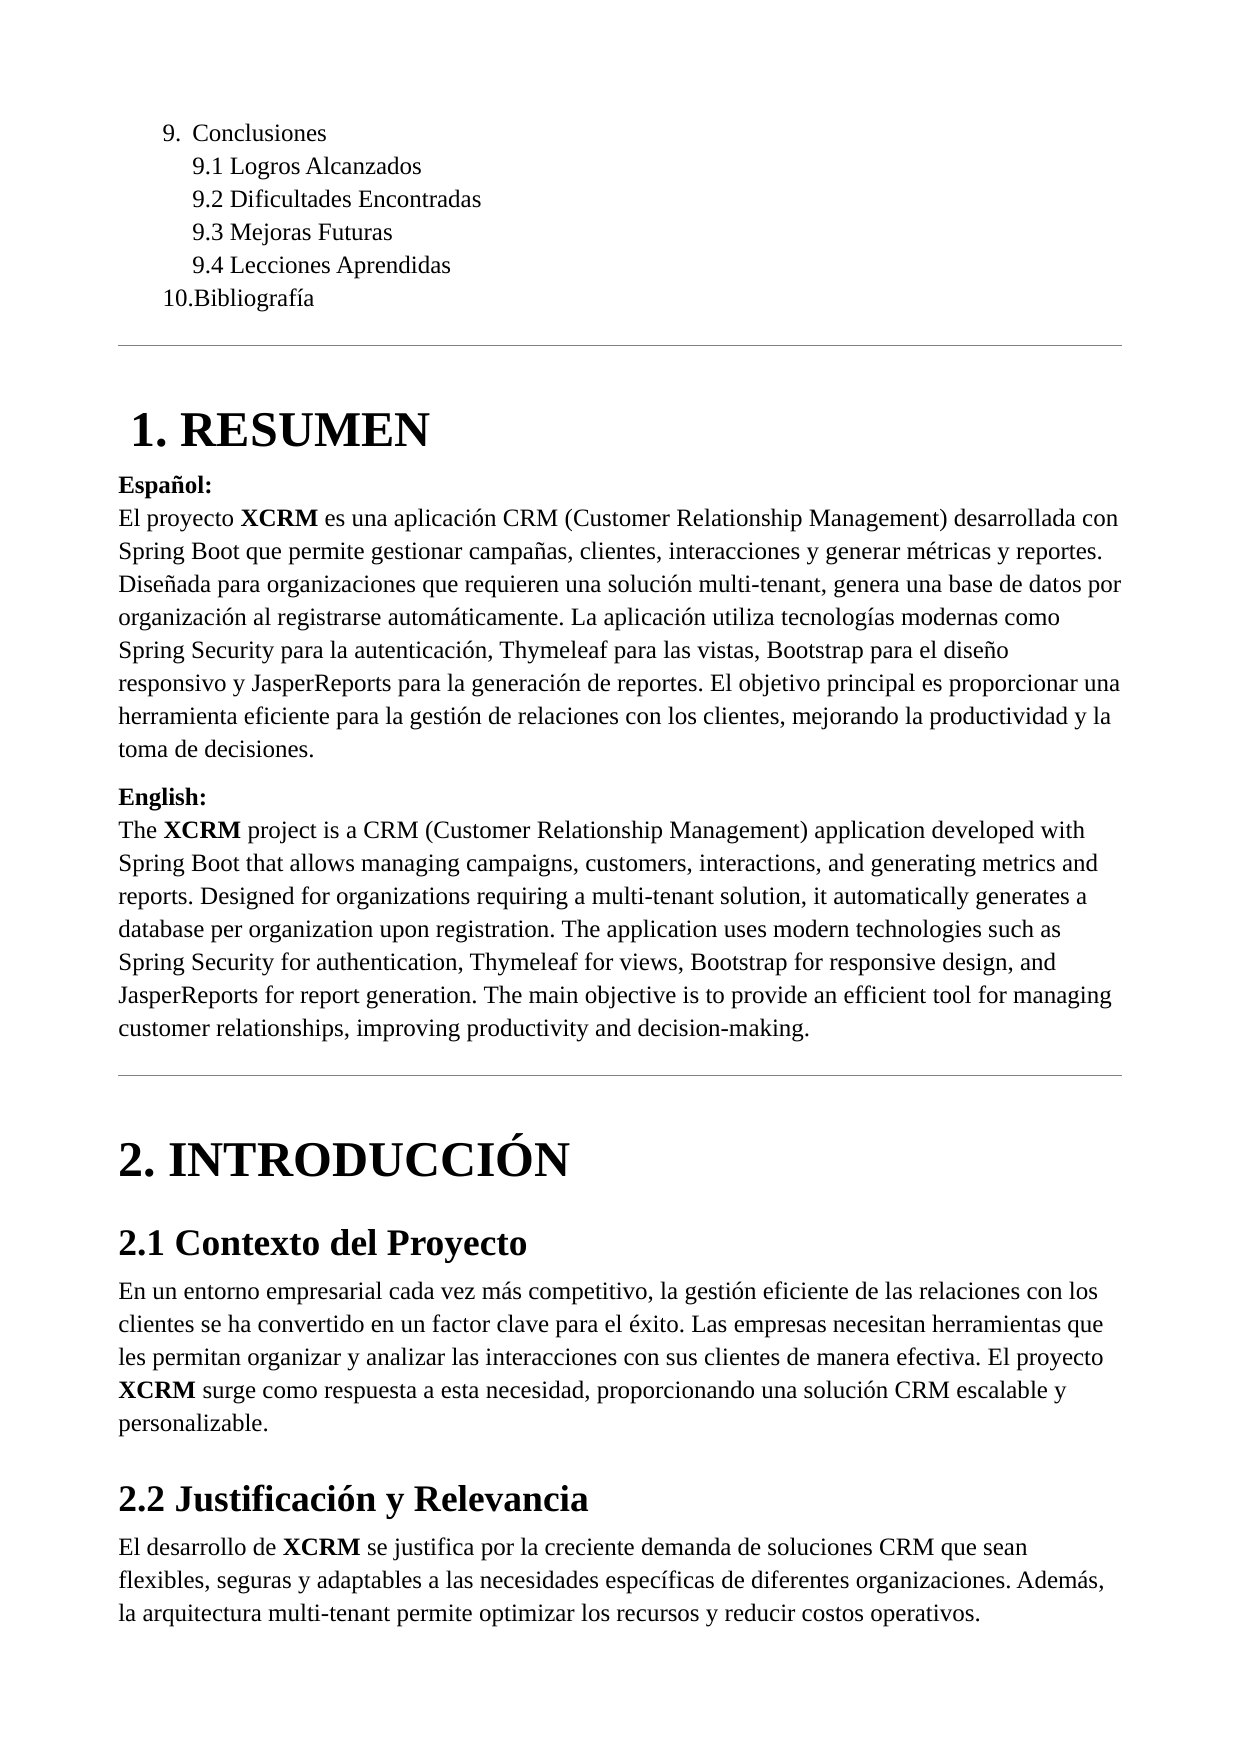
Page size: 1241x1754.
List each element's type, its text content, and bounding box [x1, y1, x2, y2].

text Español: El proyecto XCRM es una aplicación CRM (Customer Relationship Management) desarrollada con Spring Boot que permite gestionar campañas, clientes, interacciones y generar métricas y reportes. Diseñada para organizaciones que requieren una solución multi-tenant, genera una base de datos por organización al registrarse automáticamente. La aplicación utiliza tecnologías modernas como Spring Security para la autenticación, Thymeleaf para las vistas, Bootstrap para el diseño responsivo y JasperReports para la generación de reportes. El objetivo principal es proporcionar una herramienta eficiente para la gestión de relaciones con los clientes, mejorando la productividad y la toma de decisiones. [118, 470, 1122, 763]
subtitle 2.1 Contexto del Proyecto [118, 1221, 1122, 1264]
subtitle 2. INTRODUCCIÓN [118, 1130, 1122, 1187]
list Bibliografía [162, 283, 1122, 312]
text English: The XCRM project is a CRM (Customer Relationship Management) application developed with Spring Boot that allows managing campaigns, customers, interactions, and generating metrics and reports. Designed for organizations requiring a multi-tenant solution, it automatically generates a database per organization upon registration. The application uses modern technologies such as Spring Security for authentication, Thymeleaf for views, Bootstrap for responsive design, and JasperReports for report generation. The main objective is to provide an efficient tool for managing customer relationships, improving productivity and decision-making. [118, 782, 1122, 1042]
subtitle 2.2 Justificación y Relevancia [118, 1477, 1122, 1520]
text El desarrollo de XCRM se justifica por la creciente demanda de soluciones CRM que sean flexibles, seguras y adaptables a las necesidades específicas de diferentes organizaciones. Además, la arquitectura multi-tenant permite optimizar los recursos y reducir costos operativos. [118, 1532, 1122, 1627]
subtitle 1. RESUMEN [118, 400, 1122, 458]
list Conclusiones 9.1 Logros Alcanzados 9.2 Dificultades Encontradas 9.3 Mejoras Futuras 9.4 Lecciones Aprendidas [162, 118, 1122, 279]
text En un entorno empresarial cada vez más competitivo, la gestión eficiente de las relaciones con los clientes se ha convertido en un factor clave para el éxito. Las empresas necesitan herramientas que les permitan organizar y analizar las interacciones con sus clientes de manera efectiva. El proyecto XCRM surge como respuesta a esta necesidad, proporcionando una solución CRM escalable y personalizable. [118, 1276, 1122, 1437]
